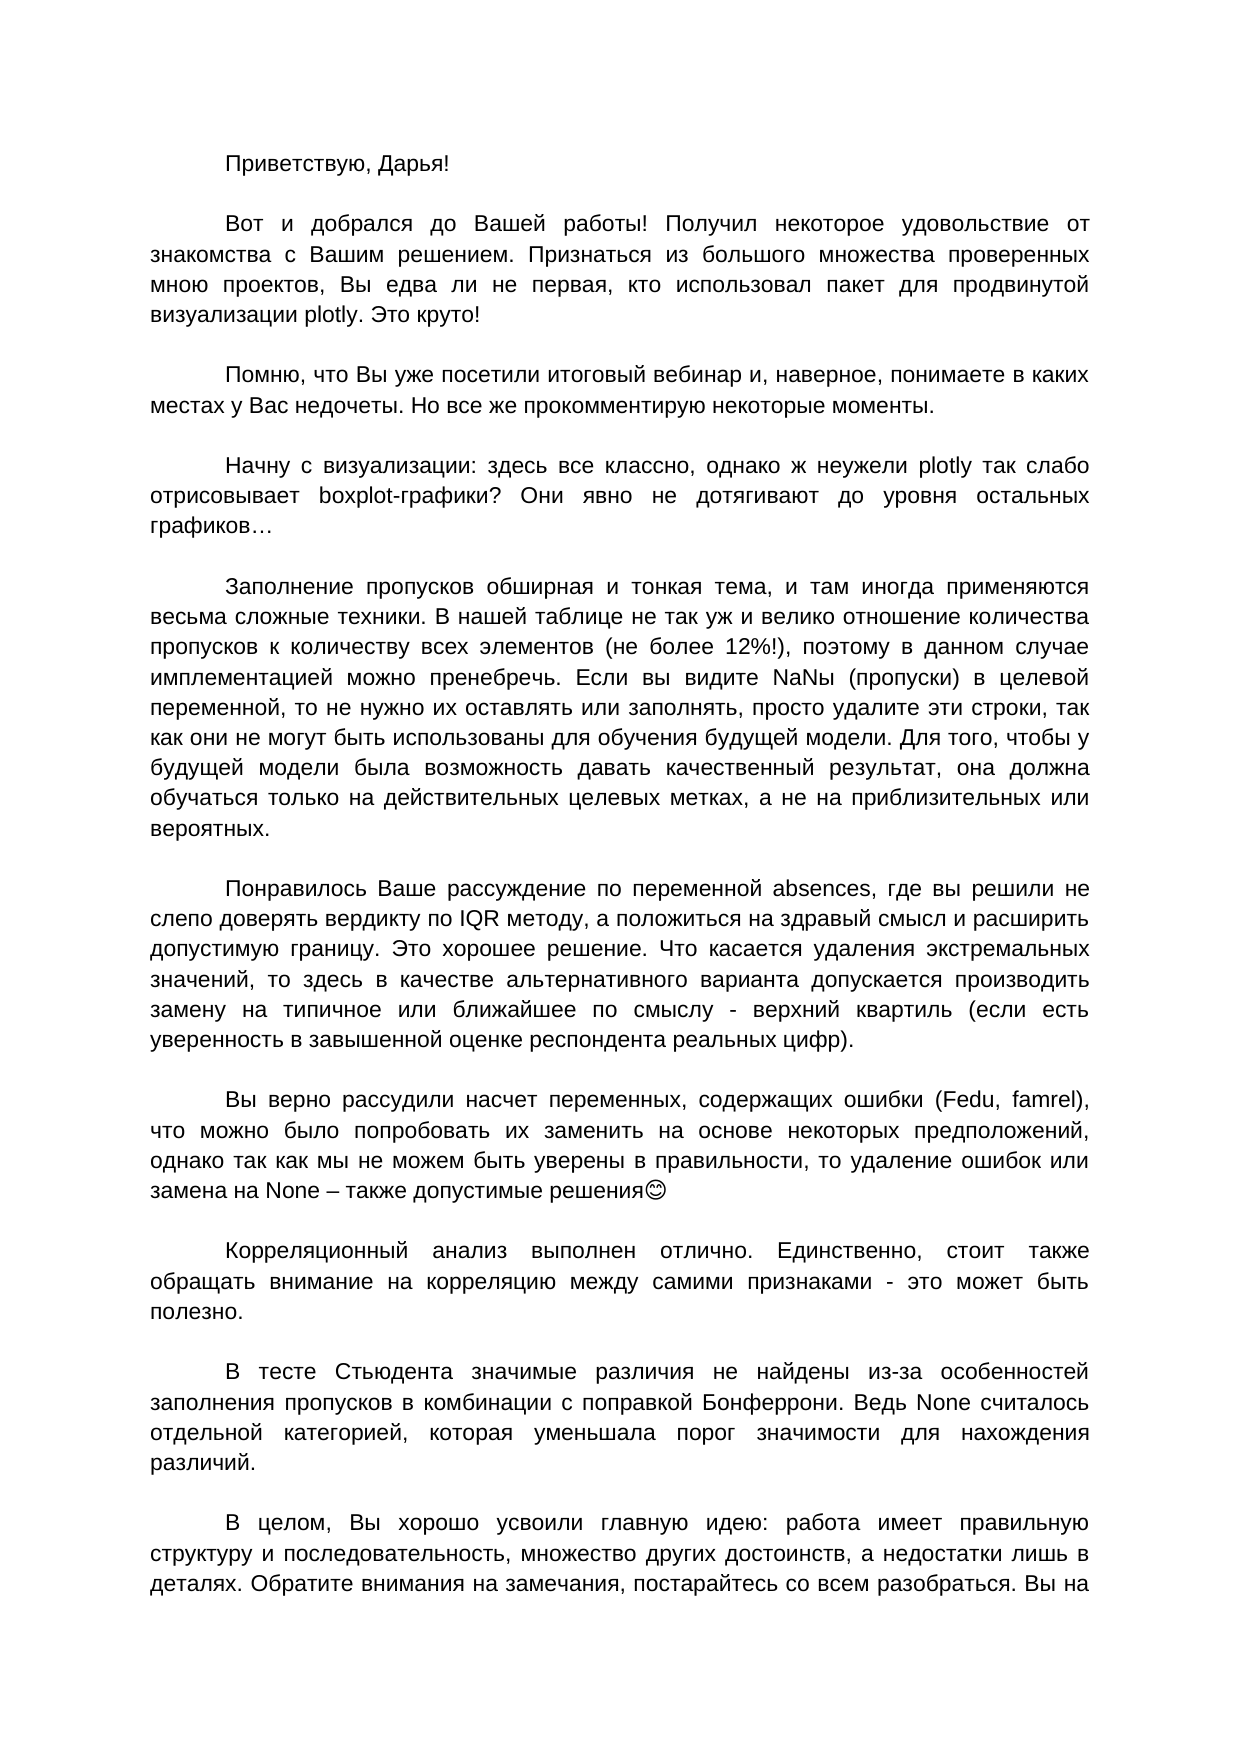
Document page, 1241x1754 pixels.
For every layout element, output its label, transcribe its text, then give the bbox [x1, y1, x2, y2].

text Приветствую, Дарья! [150, 150, 1090, 176]
text Вы верно рассудили насчет переменных, содержащих ошибки (Fedu, famrel), что можно было попробовать их заменить на основе некоторых предположений, однако так как мы не можем быть уверены в правильности, то удаление ошибок или замена на None – также допустимые решения😊 [150, 1086, 1090, 1203]
text Помню, что Вы уже посетили итоговый вебинар и, наверное, понимаете в каких местах у Вас недочеты. Но все же прокомментирую некоторые моменты. [150, 361, 1090, 418]
text В целом, Вы хорошо усвоили главную идею: работа имеет правильную структуру и последовательность, множество других достоинств, а недостатки лишь в деталях. Обратите внимания на замечания, постарайтесь со всем разобраться. Вы на [150, 1509, 1090, 1596]
text Начну с визуализации: здесь все классно, однако ж неужели plotly так слабо отрисовывает boxplot-графики? Они явно не дотягивают до уровня остальных графиков… [150, 452, 1090, 539]
text Корреляционный анализ выполнен отлично. Единственно, стоит также обращать внимание на корреляцию между самими признаками - это может быть полезно. [150, 1237, 1090, 1324]
text Заполнение пропусков обширная и тонкая тема, и там иногда применяются весьма сложные техники. В нашей таблице не так уж и велико отношение количества пропусков к количеству всех элементов (не более 12%!), поэтому в данном случае имплементацией можно пренебречь. Если вы видите NaNы (пропуски) в целевой переменной, то не нужно их оставлять или заполнять, просто удалите эти строки, так как они не могут быть использованы для обучения будущей модели. Для того, чтобы у будущей модели была возможность давать качественный результат, она должна обучаться только на действительных целевых метках, а не на приблизительных или вероятных. [150, 573, 1090, 841]
text Понравилось Ваше рассуждение по переменной absences, где вы решили не слепо доверять вердикту по IQR методу, а положиться на здравый смысл и расширить допустимую границу. Это хорошее решение. Что касается удаления экстремальных значений, то здесь в качестве альтернативного варианта допускается производить замену на типичное или ближайшее по смыслу - верхний квартиль (если есть уверенность в завышенной оценке респондента реальных цифр). [150, 875, 1090, 1052]
text В тесте Стьюдента значимые различия не найдены из-за особенностей заполнения пропусков в комбинации с поправкой Бонферрони. Ведь None считалось отдельной категорией, которая уменьшала порог значимости для нахождения различий. [150, 1358, 1090, 1475]
text Вот и добрался до Вашей работы! Получил некоторое удовольствие от знакомства с Вашим решением. Признаться из большого множества проверенных мною проектов, Вы едва ли не первая, кто использовал пакет для продвинутой визуализации plotly. Это круто! [150, 210, 1090, 327]
